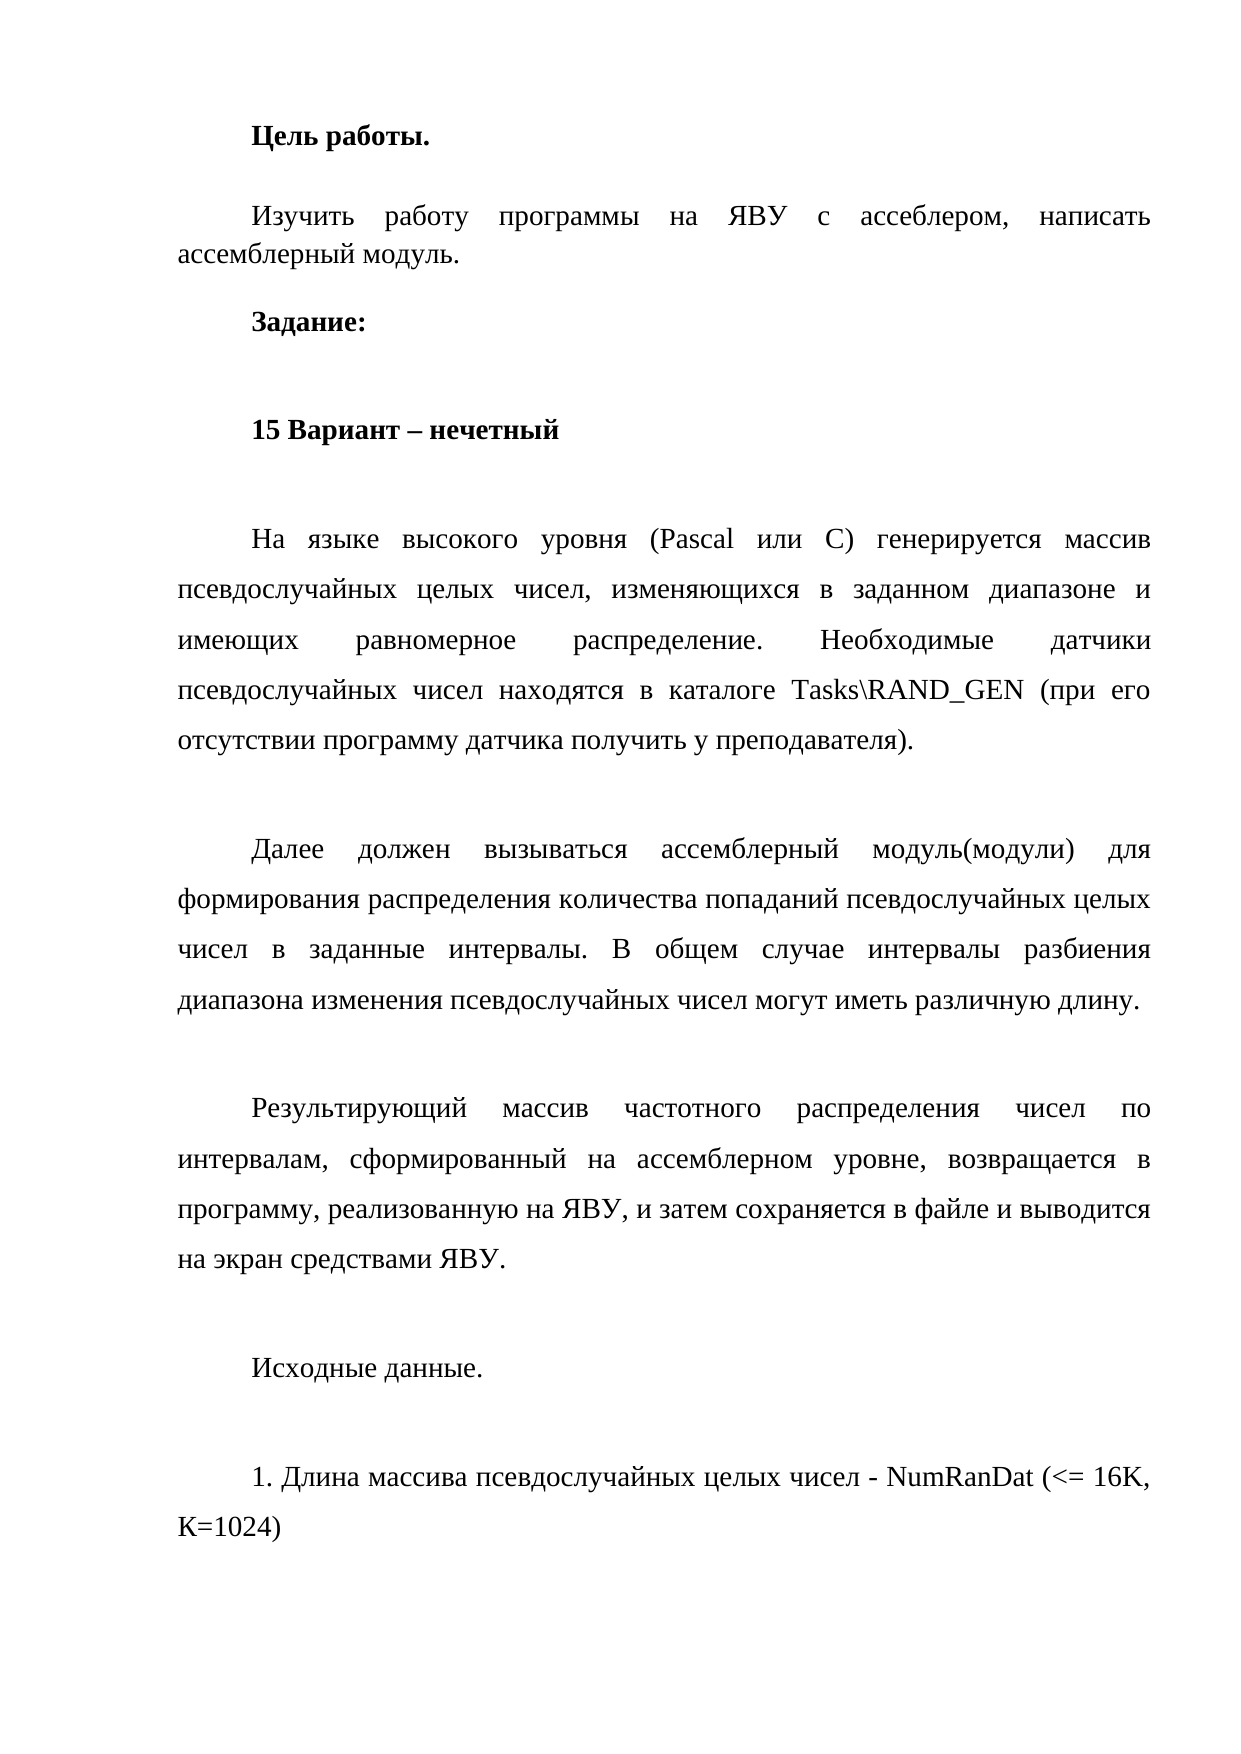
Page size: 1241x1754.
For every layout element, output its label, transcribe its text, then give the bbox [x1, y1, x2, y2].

text Результирующий массив частотного распределения чисел по интервалам, сформированный на ассемблерном уровне, возвращается в программу, реализованную на ЯВУ, и затем сохраняется в файле и выводится на экран средствами ЯВУ. [177, 1091, 1152, 1275]
text Цель работы. [177, 118, 1152, 152]
text На языке высокого уровня (Pascal или С) генерируется массив псевдослучайных целых чисел, изменяющихся в заданном диапазоне и имеющих равномерное распределение. Необходимые датчики псевдослучайных чисел находятся в каталоге Tasks\RAND_GEN (пpи его отсутствии программу датчика получить у пpеподавателя). [177, 521, 1152, 756]
text 15 Вариант – нечетный [177, 412, 1152, 446]
text Исходные данные. [177, 1350, 1152, 1384]
text Изучить работу программы на ЯВУ с ассеблером, написать ассемблерный модуль. [177, 198, 1152, 270]
text 1. Длина массива псевдослучайных целых чисел - NumRanDat (<= 16K, К=1024) [177, 1459, 1152, 1543]
text Задание: [177, 304, 1152, 337]
text Далее должен вызываться ассемблерный модуль(модули) для формирования распределения количества попаданий псевдослучайных целых чисел в заданные интервалы. В общем случае интервалы разбиения диапазона изменения псевдослучайных чисел могут иметь различную длину. [177, 831, 1152, 1016]
